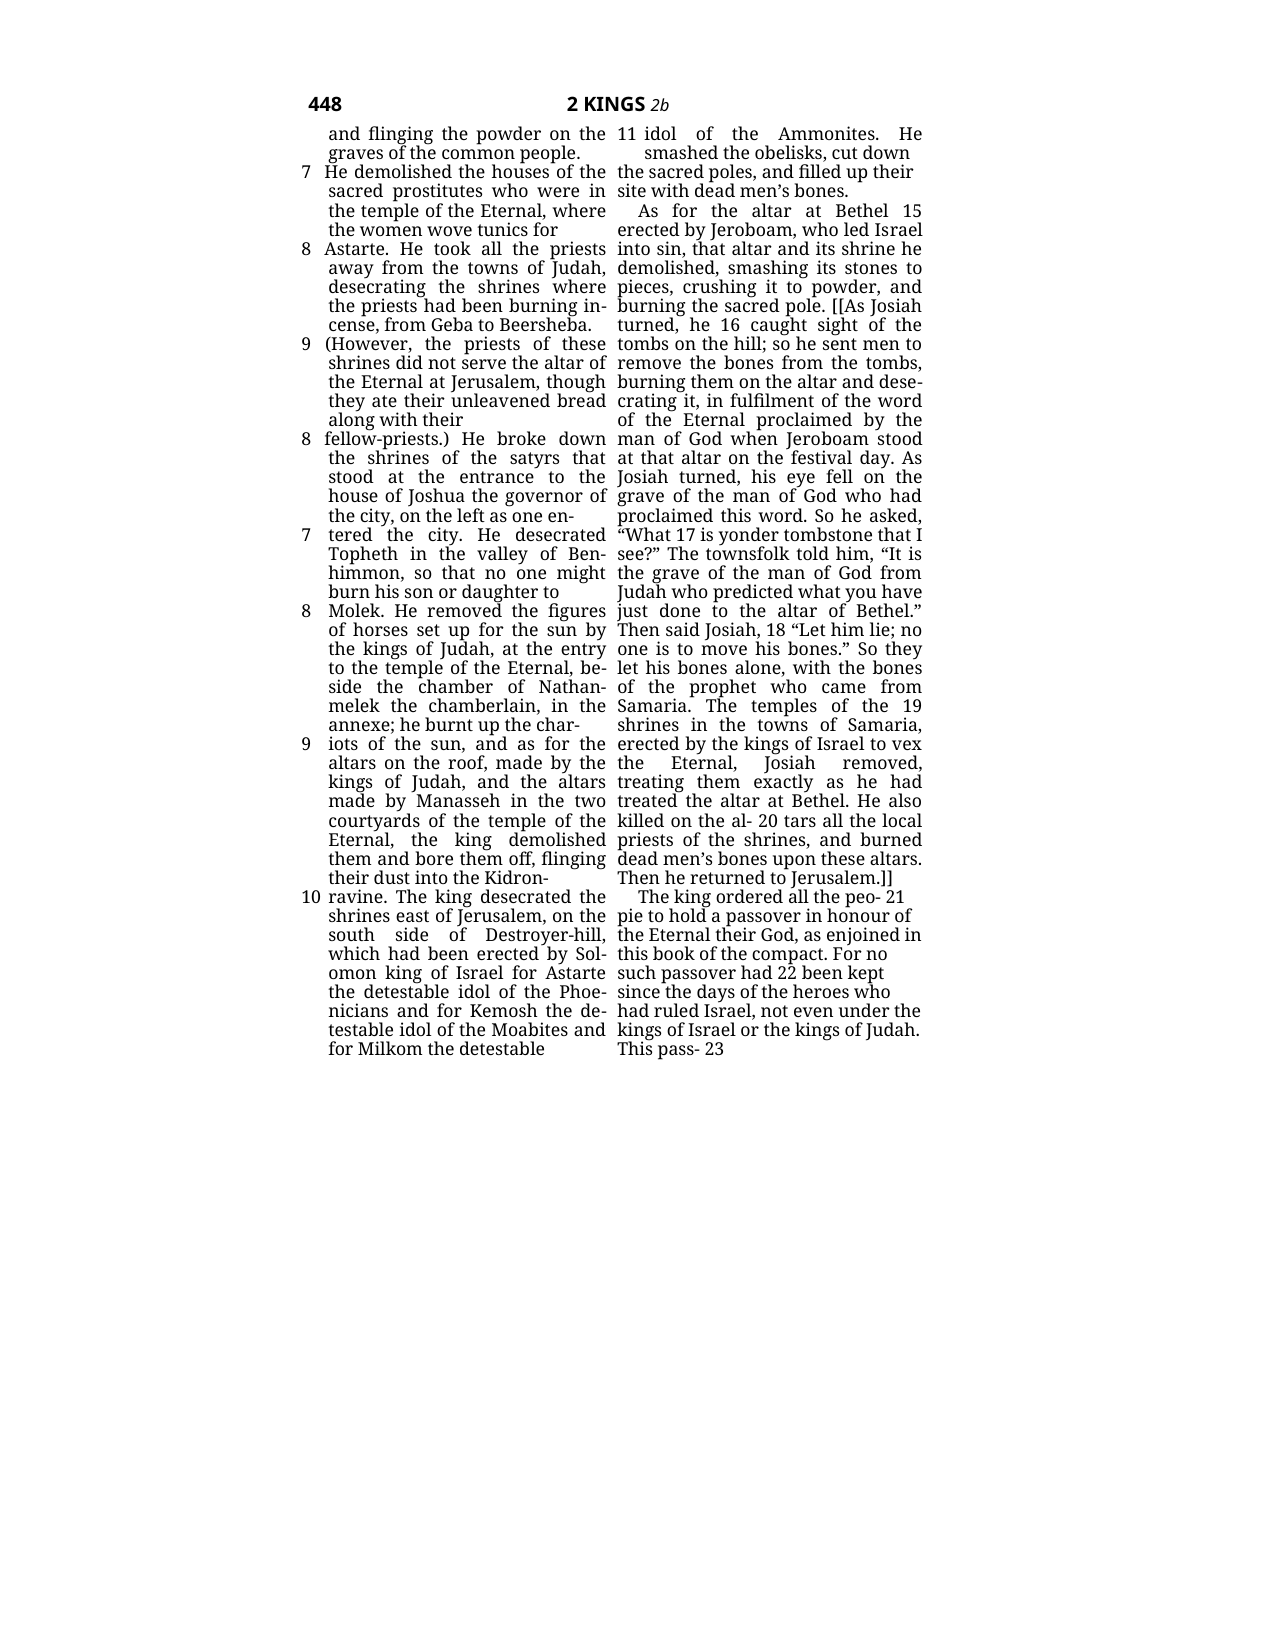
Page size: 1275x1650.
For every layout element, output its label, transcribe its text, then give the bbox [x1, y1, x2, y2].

list idol of the Ammonites. He smashed the obelisks, cut down [617, 126, 923, 164]
list iots of the sun, and as for the altars on the roof, made by the kings of Judah, and the altars made by Manasseh in the two courtyards of the temple of the Eternal, the king demolished them and bore them off, flinging their dust into the Kidron- [301, 736, 606, 888]
list tered the city. He desecrated Topheth in the valley of Ben- himmon, so that no one might burn his son or daughter to [301, 526, 606, 602]
list ravine. The king desecrated the shrines east of Jerusalem, on the south side of Destroyer-hill, which had been erected by Sol­omon king of Israel for Astarte the detestable idol of the Phoe­nicians and for Kemosh the de­testable idol of the Moabites and for Milkom the detestable [301, 888, 606, 1059]
list (However, the priests of these shrines did not serve the altar of the Eternal at Jerusalem, though they ate their unleav­ened bread along with their [301, 335, 606, 431]
text As for the altar at Bethel 15 erected by Jeroboam, who led Is­rael into sin, that altar and its shrine he demolished, smashing its stones to pieces, crushing it to powder, and burning the sacred pole. [[As Josiah turned, he 16 caught sight of the tombs on the hill; so he sent men to remove the bones from the tombs, burn­ing them on the altar and dese­crating it, in fulfilment of the word of the Eternal proclaimed by the man of God when Jero­boam stood at that altar on the festival day. As Josiah turned, his eye fell on the grave of the man of God who had proclaimed this word. So he asked, “What 17 is yonder tombstone that I see?” The townsfolk told him, “It is the grave of the man of God from Judah who predicted what you have just done to the altar of Bethel.” Then said Josiah, 18 “Let him lie; no one is to move his bones.” So they let his bones alone, with the bones of the prophet who came from Samaria. The temples of the 19 shrines in the towns of Samaria, erected by the kings of Israel to vex the Eternal, Josiah re­moved, treating them exactly as he had treated the altar at Bethel. He also killed on the al- 20 tars all the local priests of the shrines, and burned dead men’s bones upon these altars. Then he returned to Jerusalem.]] [617, 202, 923, 888]
text the sacred poles, and filled up their site with dead men’s bones. [617, 164, 923, 202]
list fellow-priests.) He broke down the shrines of the satyrs that stood at the entrance to the house of Joshua the governor of the city, on the left as one en- [301, 431, 606, 526]
text and flinging the powder on the graves of the common people. [328, 126, 606, 164]
list Astarte. He took all the priests away from the towns of Judah, desecrating the shrines where the priests had been burning in­cense, from Geba to Beersheba. [301, 240, 606, 335]
list Molek. He removed the figures of horses set up for the sun by the kings of Judah, at the entry to the temple of the Eternal, be­side the chamber of Nathan- melek the chamberlain, in the annexe; he burnt up the char- [301, 602, 606, 736]
text The king ordered all the peo- 21 pie to hold a passover in honour of the Eternal their God, as en­joined in this book of the com­pact. For no such passover had 22 been kept since the days of the heroes who had ruled Israel, not even under the kings of Israel or the kings of Judah. This pass- 23 [617, 888, 923, 1059]
list He demolished the houses of the sacred prostitutes who were in the temple of the Eternal, where the women wove tunics for [301, 164, 606, 240]
